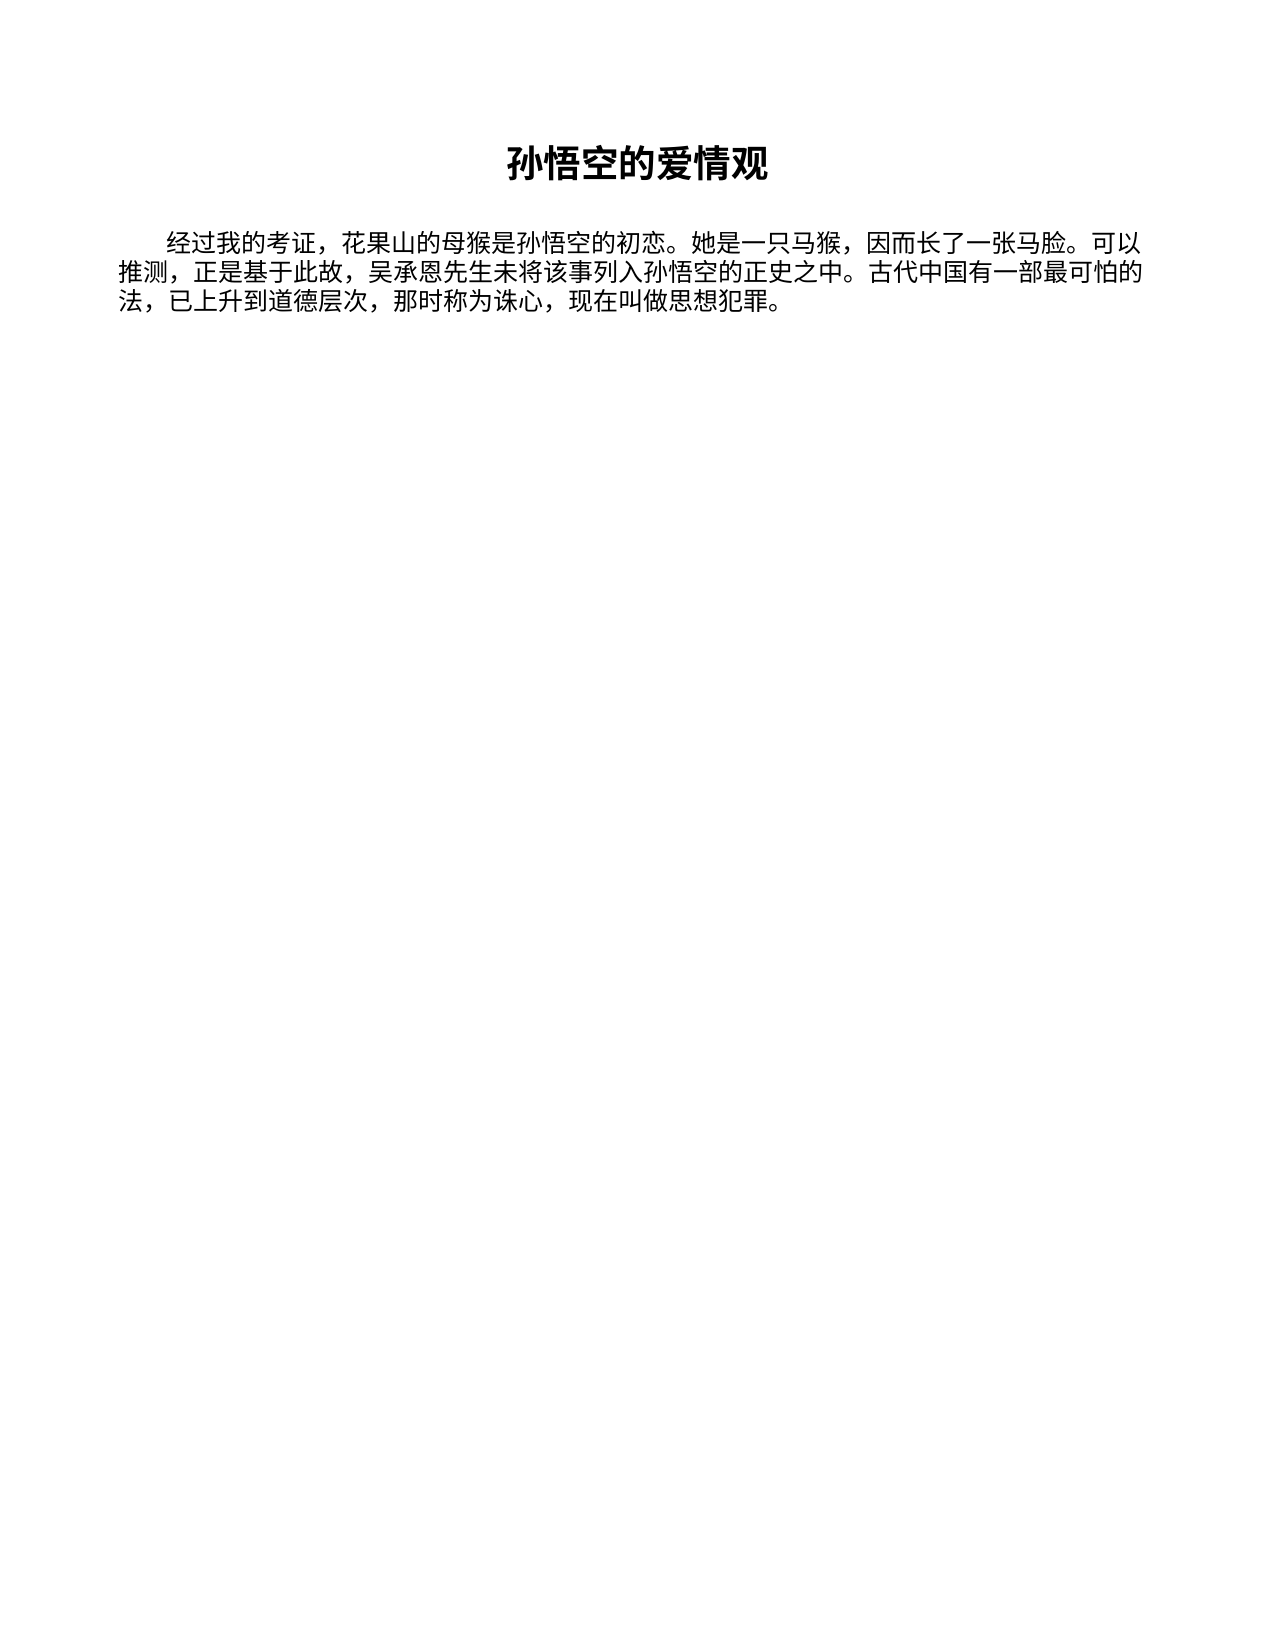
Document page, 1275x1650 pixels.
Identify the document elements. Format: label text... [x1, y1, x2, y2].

title 孙悟空的爱情观 [118, 143, 1157, 187]
text 经过我的考证，花果山的母猴是孙悟空的初恋。她是一只马猴，因而长了一张马脸。可以推测，正是基于此故，吴承恩先生未将该事列入孙悟空的正史之中。古代中国有一部最可怕的法，已上升到道德层次，那时称为诛心，现在叫做思想犯罪。 [118, 229, 1157, 317]
